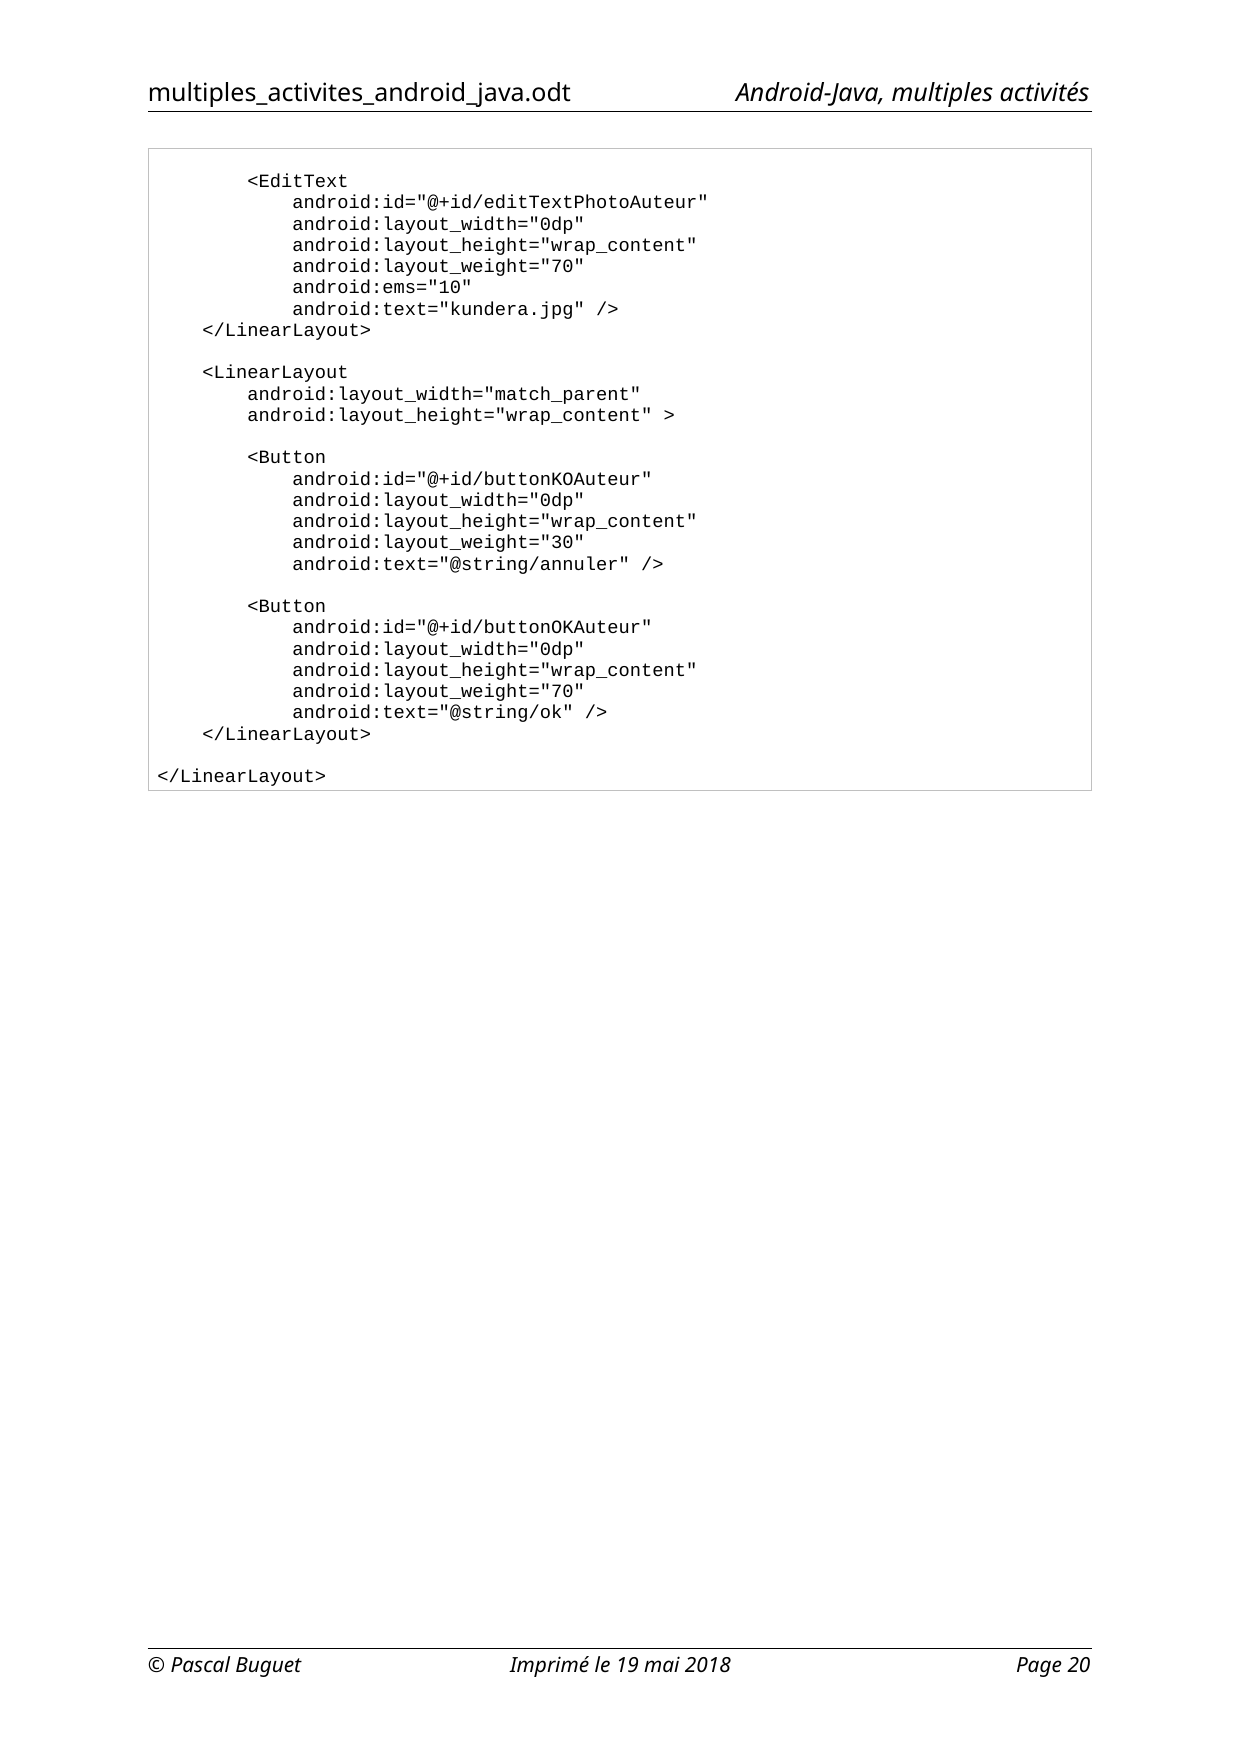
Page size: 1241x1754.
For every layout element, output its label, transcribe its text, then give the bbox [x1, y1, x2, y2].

text android:layout_weight="70" [149, 254, 1091, 275]
text </LinearLayout> [149, 721, 1091, 743]
text android:layout_weight="70" [149, 679, 1091, 700]
text android:layout_width="0dp" [149, 488, 1091, 509]
text android:ems="10" [149, 275, 1091, 296]
text android:layout_width="match_parent" [149, 381, 1091, 403]
text <LinearLayout [149, 360, 1091, 381]
text android:text="@string/annuler" /> [149, 551, 1091, 573]
text </LinearLayout> [149, 318, 1091, 339]
text android:id="@+id/buttonKOAuteur" [149, 466, 1091, 488]
text android:text="kundera.jpg" /> [149, 296, 1091, 318]
text </LinearLayout> [149, 764, 1091, 790]
text android:layout_width="0dp" [149, 636, 1091, 658]
text android:layout_height="wrap_content" [149, 509, 1091, 530]
text <Button [149, 594, 1091, 615]
text android:text="@string/ok" /> [149, 700, 1091, 721]
text android:id="@+id/editTextPhotoAuteur" [149, 190, 1091, 211]
text android:layout_height="wrap_content" [149, 233, 1091, 254]
text <Button [149, 445, 1091, 466]
text android:id="@+id/buttonOKAuteur" [149, 615, 1091, 636]
text android:layout_width="0dp" [149, 211, 1091, 233]
text android:layout_weight="30" [149, 530, 1091, 551]
text android:layout_height="wrap_content" > [149, 403, 1091, 424]
text android:layout_height="wrap_content" [149, 658, 1091, 679]
text <EditText [149, 169, 1091, 190]
